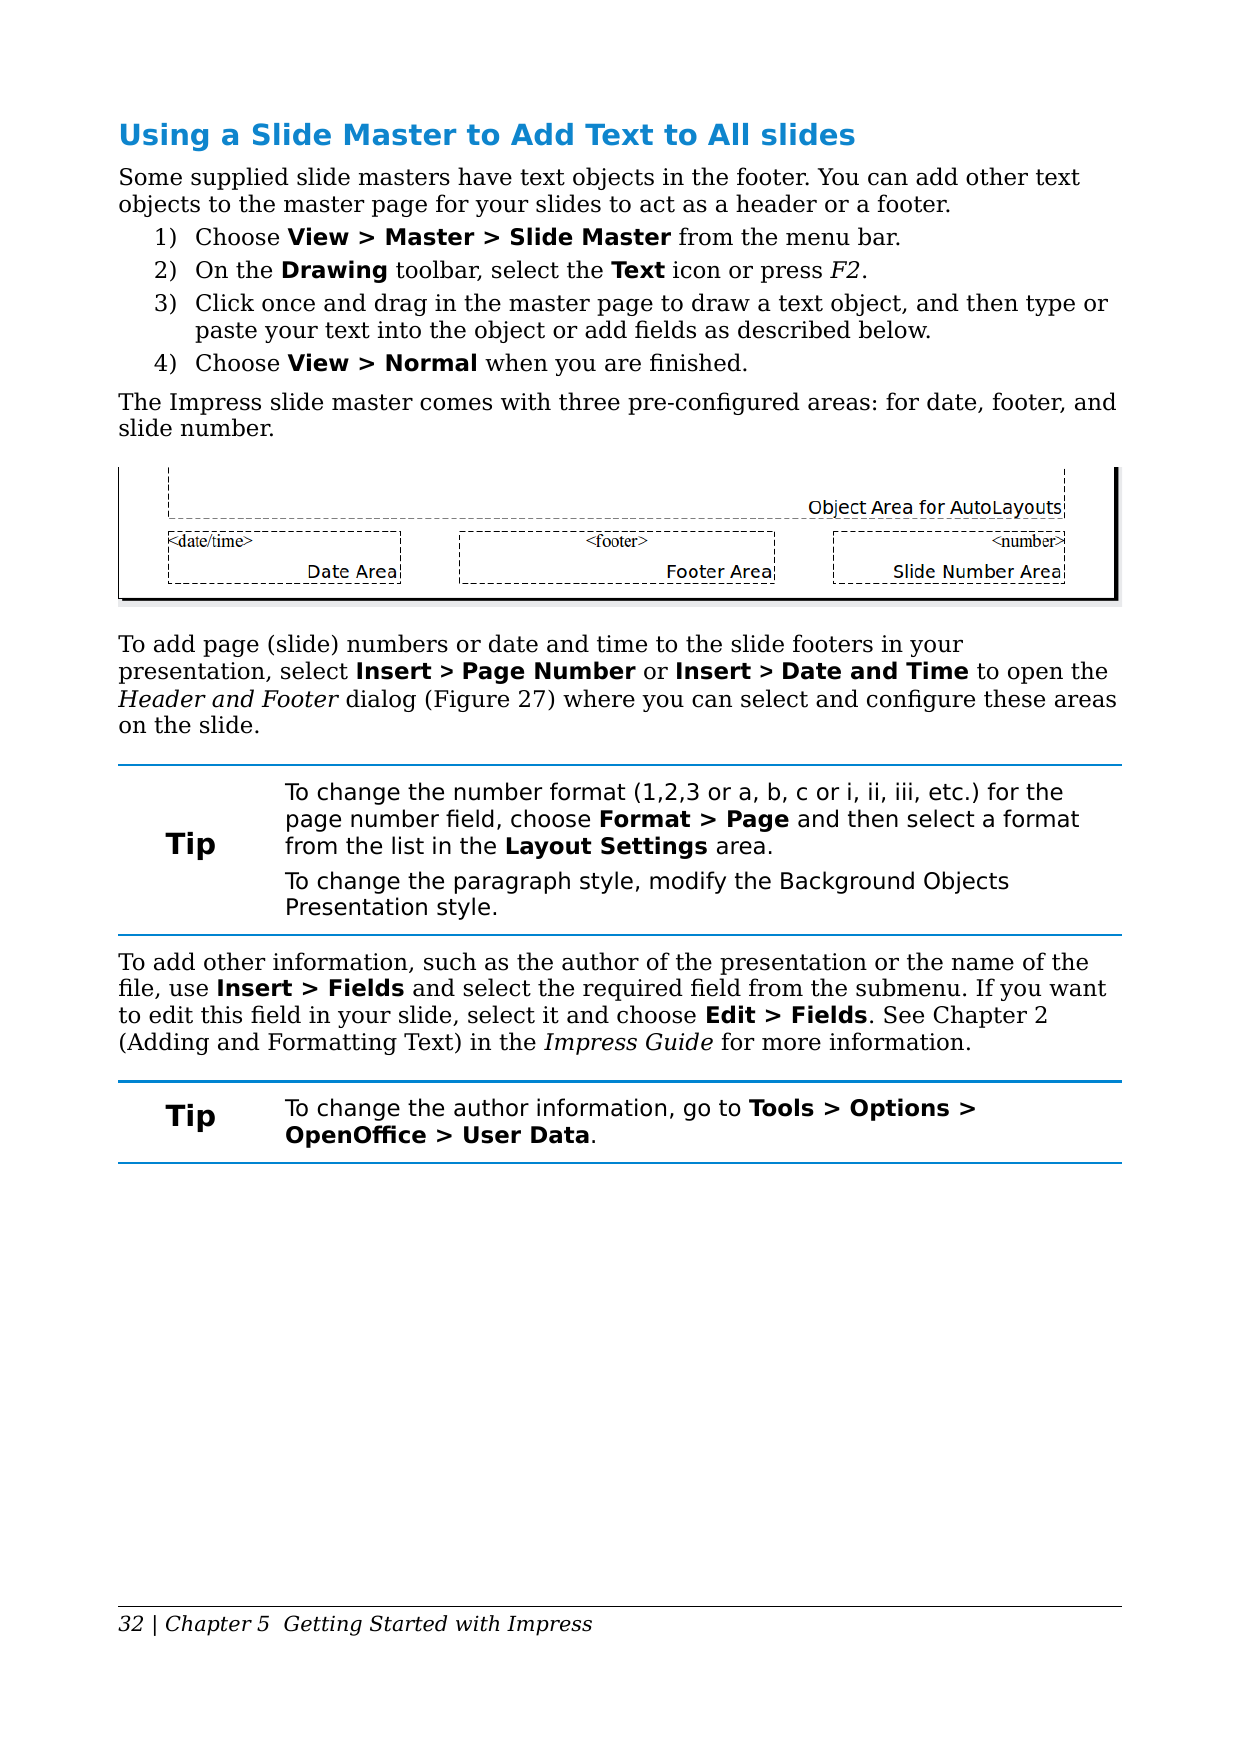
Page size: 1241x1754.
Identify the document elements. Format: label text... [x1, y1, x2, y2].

table_header To change the author information, go to Tools > Options > OpenOffice > User Data. [264, 1083, 1122, 1162]
table_header To change the number format (1,2,3 or a, b, c or i, ii, iii, etc.) for the page number field, choose Format > Page and then select a format from the list in the Layout Settings area. To change the paragraph style, modify the Background Objects Presentation style. [264, 766, 1122, 934]
list On the Drawing toolbar, select the Text icon or press F2. [177, 257, 1122, 284]
subtitle Using a Slide Master to Add Text to All slides [118, 118, 1122, 152]
picture [118, 467, 1123, 607]
table_header Tip [118, 1083, 263, 1162]
text To add other information, such as the author of the presentation or the name of the file, use Insert > Fields and select the required field from the submenu. If you want to edit this field in your slide, select it and choose Edit > Fields. See Chapter 2 (Adding and Formatting Text) in the Impress Guide for more information. [118, 949, 1122, 1055]
list Choose View > Master > Slide Master from the menu bar. [177, 224, 1122, 251]
table_header Tip [118, 766, 263, 934]
list Click once and drag in the master page to draw a text object, and then type or paste your text into the object or add fields as described below. [177, 290, 1122, 343]
text To add page (slide) numbers or date and time to the slide footers in your presentation, select Insert > Page Number or Insert > Date and Time to open the Header and Footer dialog (Figure 27) where you can select and configure these areas on the slide. [118, 631, 1122, 739]
text The Impress slide master comes with three pre-configured areas: for date, footer, and slide number. [118, 389, 1122, 442]
list Some supplied slide masters have text objects in the footer. You can add other text objects to the master page for your slides to act as a header or a footer. [118, 164, 1122, 218]
list Choose View > Normal when you are finished. [177, 350, 1122, 376]
